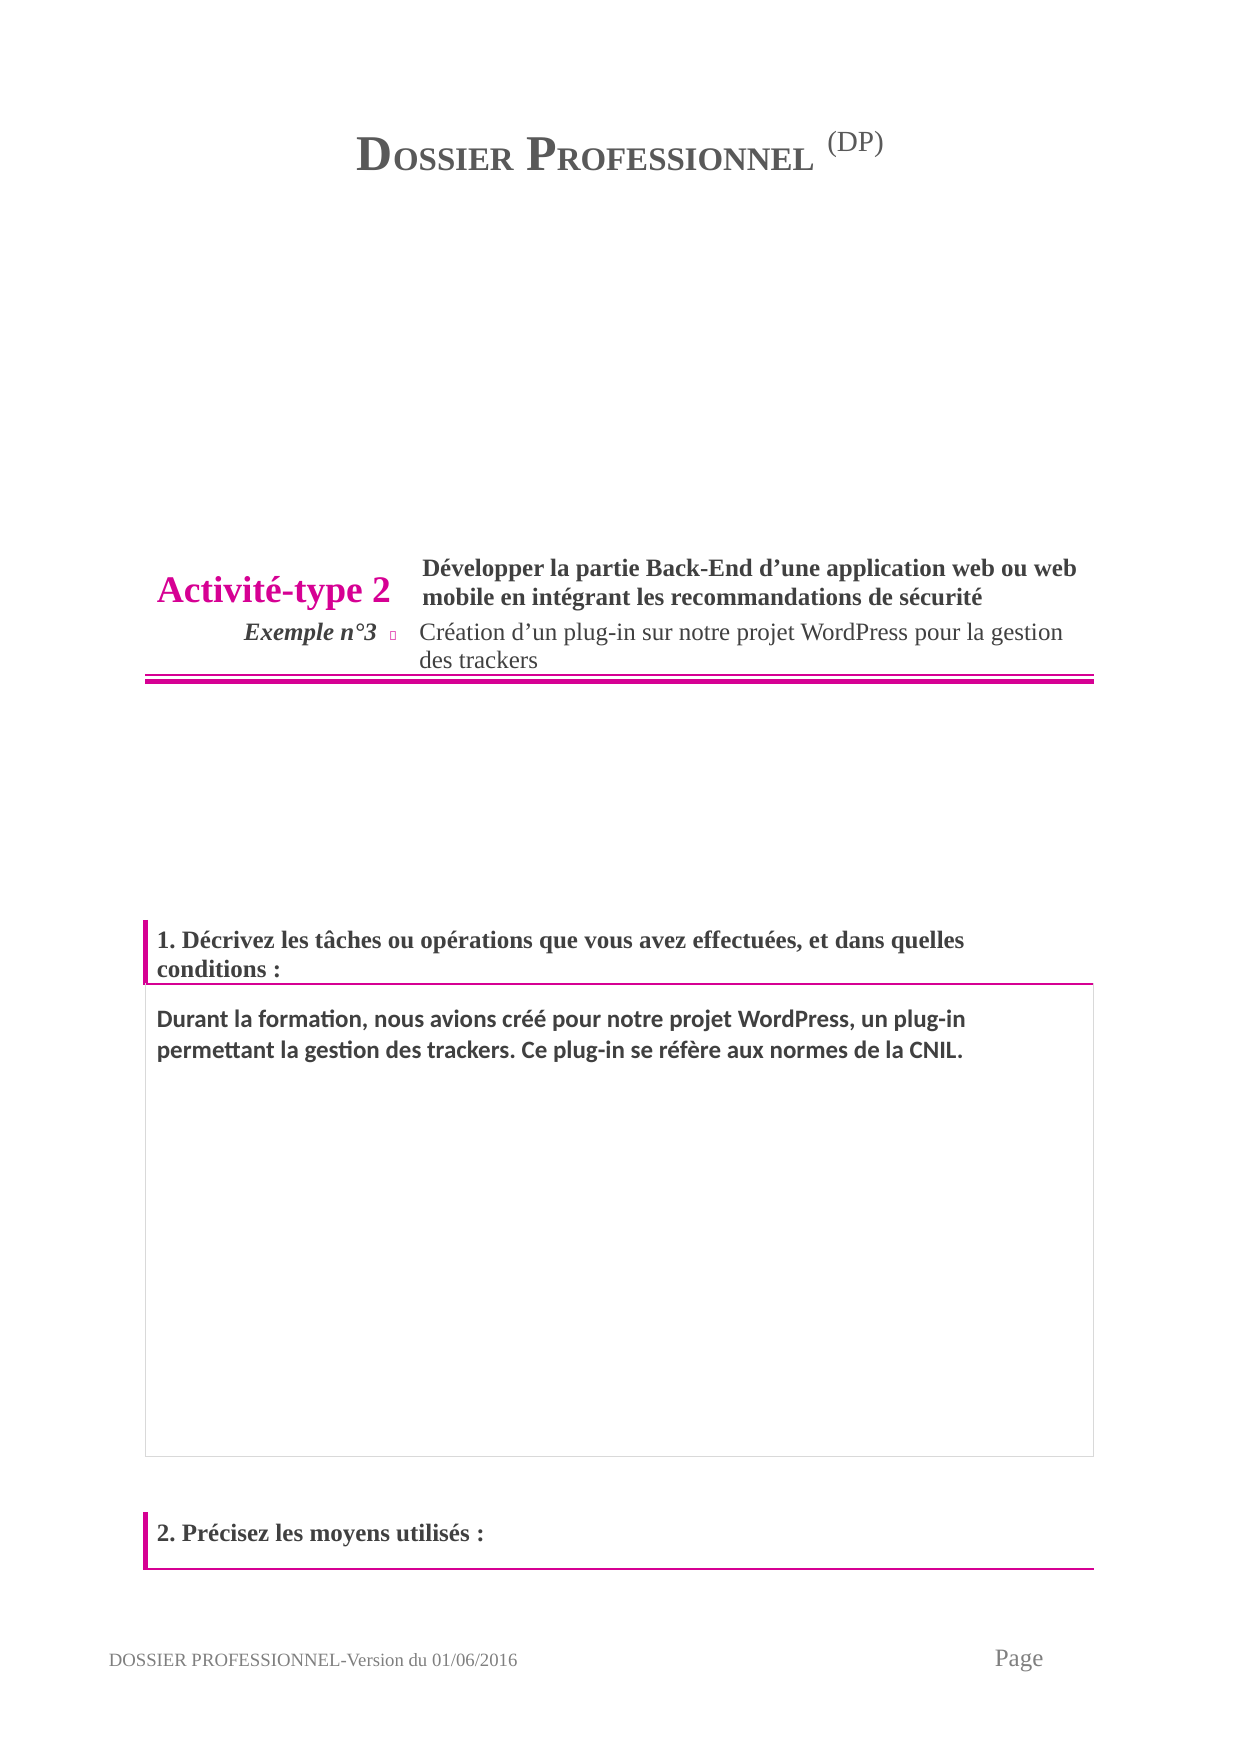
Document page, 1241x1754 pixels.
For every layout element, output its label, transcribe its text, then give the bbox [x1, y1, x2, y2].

table_header Activité-type 2 [145, 548, 411, 611]
table_cell 1. Décrivez les tâches ou opérations que vous avez effectuées, et dans quelles conditions : [148, 920, 1093, 983]
table_header Développer la partie Back-End d’une application web ou web mobile en intégrant les recommandations de sécurité [411, 548, 1093, 611]
table_cell [145, 1457, 1093, 1512]
table_cell [1094, 920, 1102, 983]
table_cell 2. Précisez les moyens utilisés : [148, 1512, 1093, 1568]
table_cell Création d’un plug-in sur notre projet WordPress pour la gestion des trackers [408, 611, 1093, 674]
table_cell [1094, 674, 1102, 920]
table_cell [408, 684, 1093, 920]
table_cell Durant la formation, nous avions créé pour notre projet WordPress, un plug-in permettant la gestion des trackers. Ce plug-in se réfère aux normes de la CNIL. [146, 985, 1093, 1456]
table_cell [1094, 1456, 1102, 1512]
table_cell Exemple n°3  [145, 611, 408, 674]
table_cell [145, 684, 408, 920]
table_cell [1094, 983, 1102, 1456]
table_header [1094, 548, 1102, 611]
table_cell [1094, 611, 1102, 674]
table_cell [1094, 1512, 1102, 1568]
